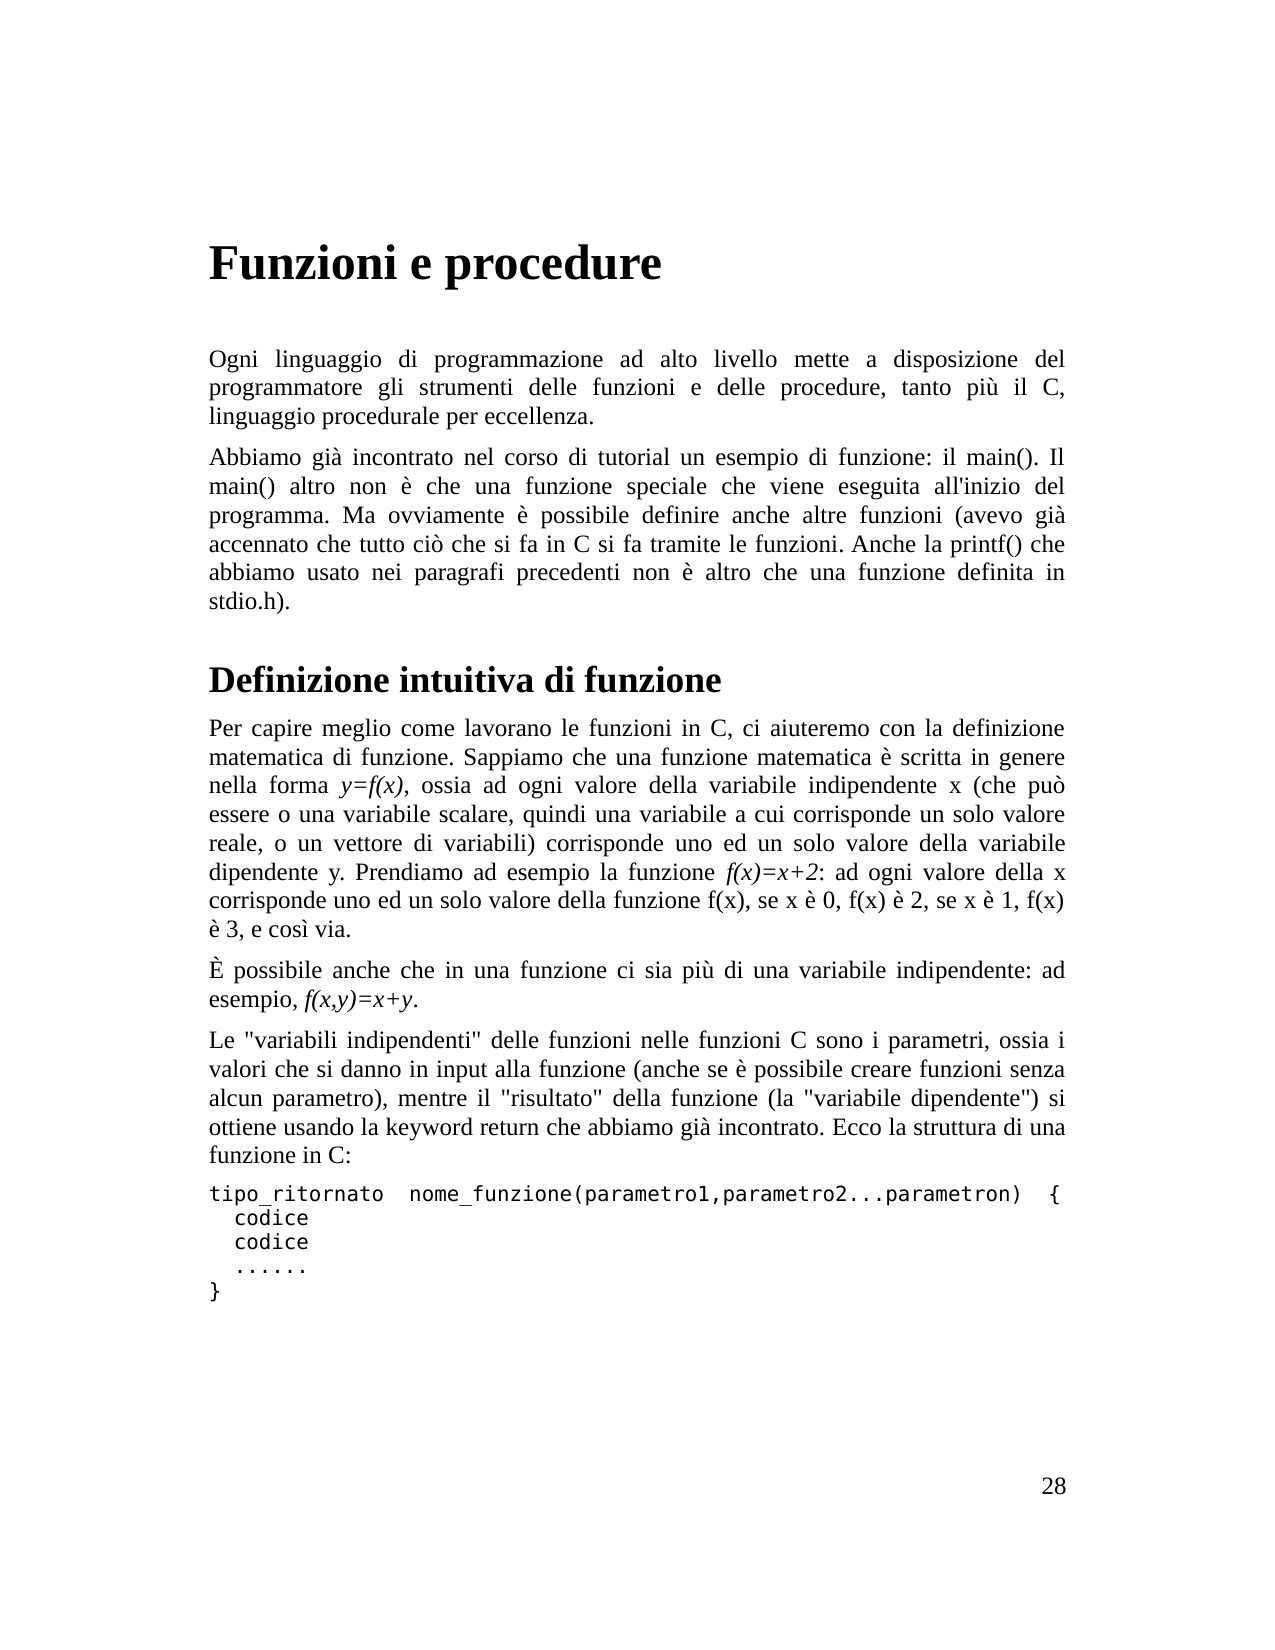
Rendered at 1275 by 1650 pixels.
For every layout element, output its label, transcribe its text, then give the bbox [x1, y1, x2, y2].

text tipo_ritornato nome_funzione(parametro1,parametro2...parametron) { [208, 1182, 1066, 1206]
text È possibile anche che in una funzione ci sia più di una variabile indipendente: ad esempio, f(x,y)=x+y. [208, 955, 1066, 1013]
text ...... [208, 1254, 1066, 1279]
text codice [208, 1230, 1066, 1254]
subtitle Funzioni e procedure [208, 232, 1066, 290]
text Le "variabili indipendenti" delle funzioni nelle funzioni C sono i parametri, ossia i valori che si danno in input alla funzione (anche se è possibile creare funzioni senza alcun parametro), mentre il "risultato" della funzione (la "variabile dipendente") si ottiene usando la keyword return che abbiamo già incontrato. Ecco la struttura di una funzione in C: [208, 1025, 1066, 1169]
subtitle Definizione intuitiva di funzione [208, 657, 1066, 700]
text Abbiamo già incontrato nel corso di tutorial un esempio di funzione: il main(). Il main() altro non è che una funzione speciale che viene eseguita all'inizio del programma. Ma ovviamente è possibile definire anche altre funzioni (avevo già accennato che tutto ciò che si fa in C si fa tramite le funzioni. Anche la printf() che abbiamo usato nei paragrafi precedenti non è altro che una funzione definita in stdio.h). [208, 442, 1066, 615]
text } [208, 1279, 1066, 1303]
text codice [208, 1206, 1066, 1230]
text Per capire meglio come lavorano le funzioni in C, ci aiuteremo con la definizione matematica di funzione. Sappiamo che una funzione matematica è scritta in genere nella forma y=f(x), ossia ad ogni valore della variabile indipendente x (che può essere o una variabile scalare, quindi una variabile a cui corrisponde un solo valore reale, o un vettore di variabili) corrisponde uno ed un solo valore della variabile dipendente y. Prendiamo ad esempio la funzione f(x)=x+2: ad ogni valore della x corrisponde uno ed un solo valore della funzione f(x), se x è 0, f(x) è 2, se x è 1, f(x) è 3, e così via. [208, 713, 1066, 943]
text Ogni linguaggio di programmazione ad alto livello mette a disposizione del programmatore gli strumenti delle funzioni e delle procedure, tanto più il C, linguaggio procedurale per eccellenza. [208, 344, 1066, 430]
